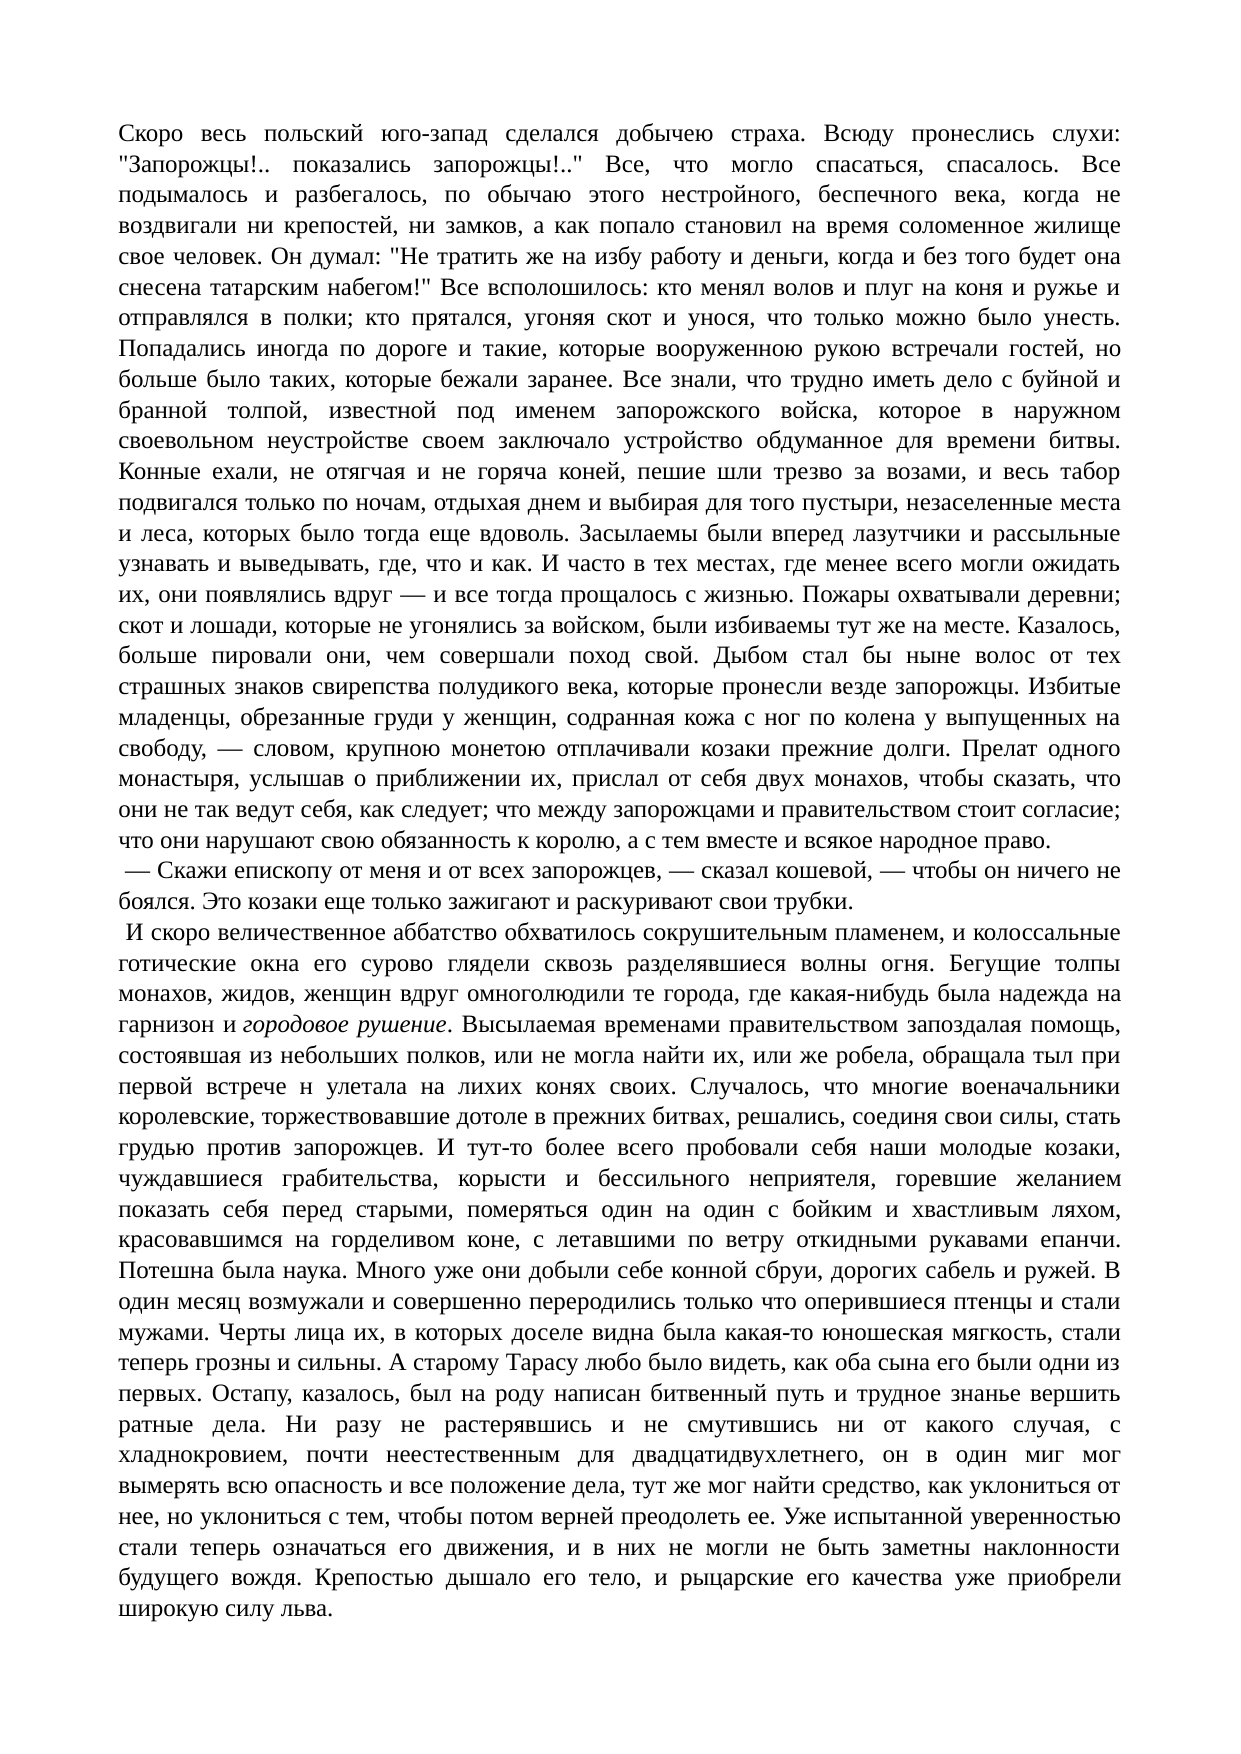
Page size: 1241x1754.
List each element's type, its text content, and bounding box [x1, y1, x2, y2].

text И скоро величественное аббатство обхватилось сокрушительным пламенем, и колоссальные готические окна его сурово глядели сквозь разделявшиеся волны огня. Бегущие толпы монахов, жидов, женщин вдруг омноголюдили те города, где какая-нибудь была надежда на гарнизон и городовое рушение. Высылаемая временами правительством запоздалая помощь, состоявшая из небольших полков, или не могла найти их, или же робела, обращала тыл при первой встрече н улетала на лихих конях своих. Случалось, что многие военачальники королевские, торжествовавшие дотоле в прежних битвах, решались, соединя свои силы, стать грудью против запорожцев. И тут-то более всего пробовали себя наши молодые козаки, чуждавшиеся грабительства, корысти и бессильного неприятеля, горевшие желанием показать себя перед старыми, померяться один на один с бойким и хвастливым ляхом, красовавшимся на горделивом коне, с летавшими по ветру откидными рукавами епанчи. Потешна была наука. Много уже они добыли себе конной сбруи, дорогих сабель и ружей. В один месяц возмужали и совершенно переродились только что оперившиеся птенцы и стали мужами. Черты лица их, в которых доселе видна была какая-то юношеская мягкость, стали теперь грозны и сильны. А старому Тарасу любо было видеть, как оба сына его были одни из первых. Остапу, казалось, был на роду написан битвенный путь и трудное знанье вершить ратные дела. Ни разу не растерявшись и не смутившись ни от какого случая, с хладнокровием, почти неестественным для двадцатидвухлетнего, он в один миг мог вымерять всю опасность и все положение дела, тут же мог найти средство, как уклониться от нее, но уклониться с тем, чтобы потом верней преодолеть ее. Уже испытанной уверенностью стали теперь означаться его движения, и в них не могли не быть заметны наклонности будущего вождя. Крепостью дышало его тело, и рыцарские его качества уже приобрели широкую силу льва. [118, 917, 1122, 1622]
text Скоро весь польский юго-запад сделался добычею страха. Всюду пронеслись слухи: "Запорожцы!.. показались запорожцы!.." Все, что могло спасаться, спасалось. Все подымалось и разбегалось, по обычаю этого нестройного, беспечного века, когда не воздвигали ни крепостей, ни замков, а как попало становил на время соломенное жилище свое человек. Он думал: "Не тратить же на избу работу и деньги, когда и без того будет она снесена татарским набегом!" Все всполошилось: кто менял волов и плуг на коня и ружье и отправлялся в полки; кто прятался, угоняя скот и унося, что только можно было унесть. Попадались иногда по дороге и такие, которые вооруженною рукою встречали гостей, но больше было таких, которые бежали заранее. Все знали, что трудно иметь дело с буйной и бранной толпой, известной под именем запорожского войска, которое в наружном своевольном неустройстве своем заключало устройство обдуманное для времени битвы. Конные ехали, не отягчая и не горяча коней, пешие шли трезво за возами, и весь табор подвигался только по ночам, отдыхая днем и выбирая для того пустыри, незаселенные места и леса, которых было тогда еще вдоволь. Засылаемы были вперед лазутчики и рассыльные узнавать и выведывать, где, что и как. И часто в тех местах, где менее всего могли ожидать их, они появлялись вдруг — и все тогда прощалось с жизнью. Пожары охватывали деревни; скот и лошади, которые не угонялись за войском, были избиваемы тут же на месте. Казалось, больше пировали они, чем совершали поход свой. Дыбом стал бы ныне волос от тех страшных знаков свирепства полудикого века, которые пронесли везде запорожцы. Избитые младенцы, обрезанные груди у женщин, содранная кожа с ног по колена у выпущенных на свободу, — словом, крупною монетою отплачивали козаки прежние долги. Прелат одного монастыря, услышав о приближении их, прислал от себя двух монахов, чтобы сказать, что они не так ведут себя, как следует; что между запорожцами и правительством стоит согласие; что они нарушают свою обязанность к королю, а с тем вместе и всякое народное право. [118, 118, 1122, 854]
text — Скажи епископу от меня и от всех запорожцев, — сказал кошевой, — чтобы он ничего не боялся. Это козаки еще только зажигают и раскуривают свои трубки. [118, 856, 1122, 915]
